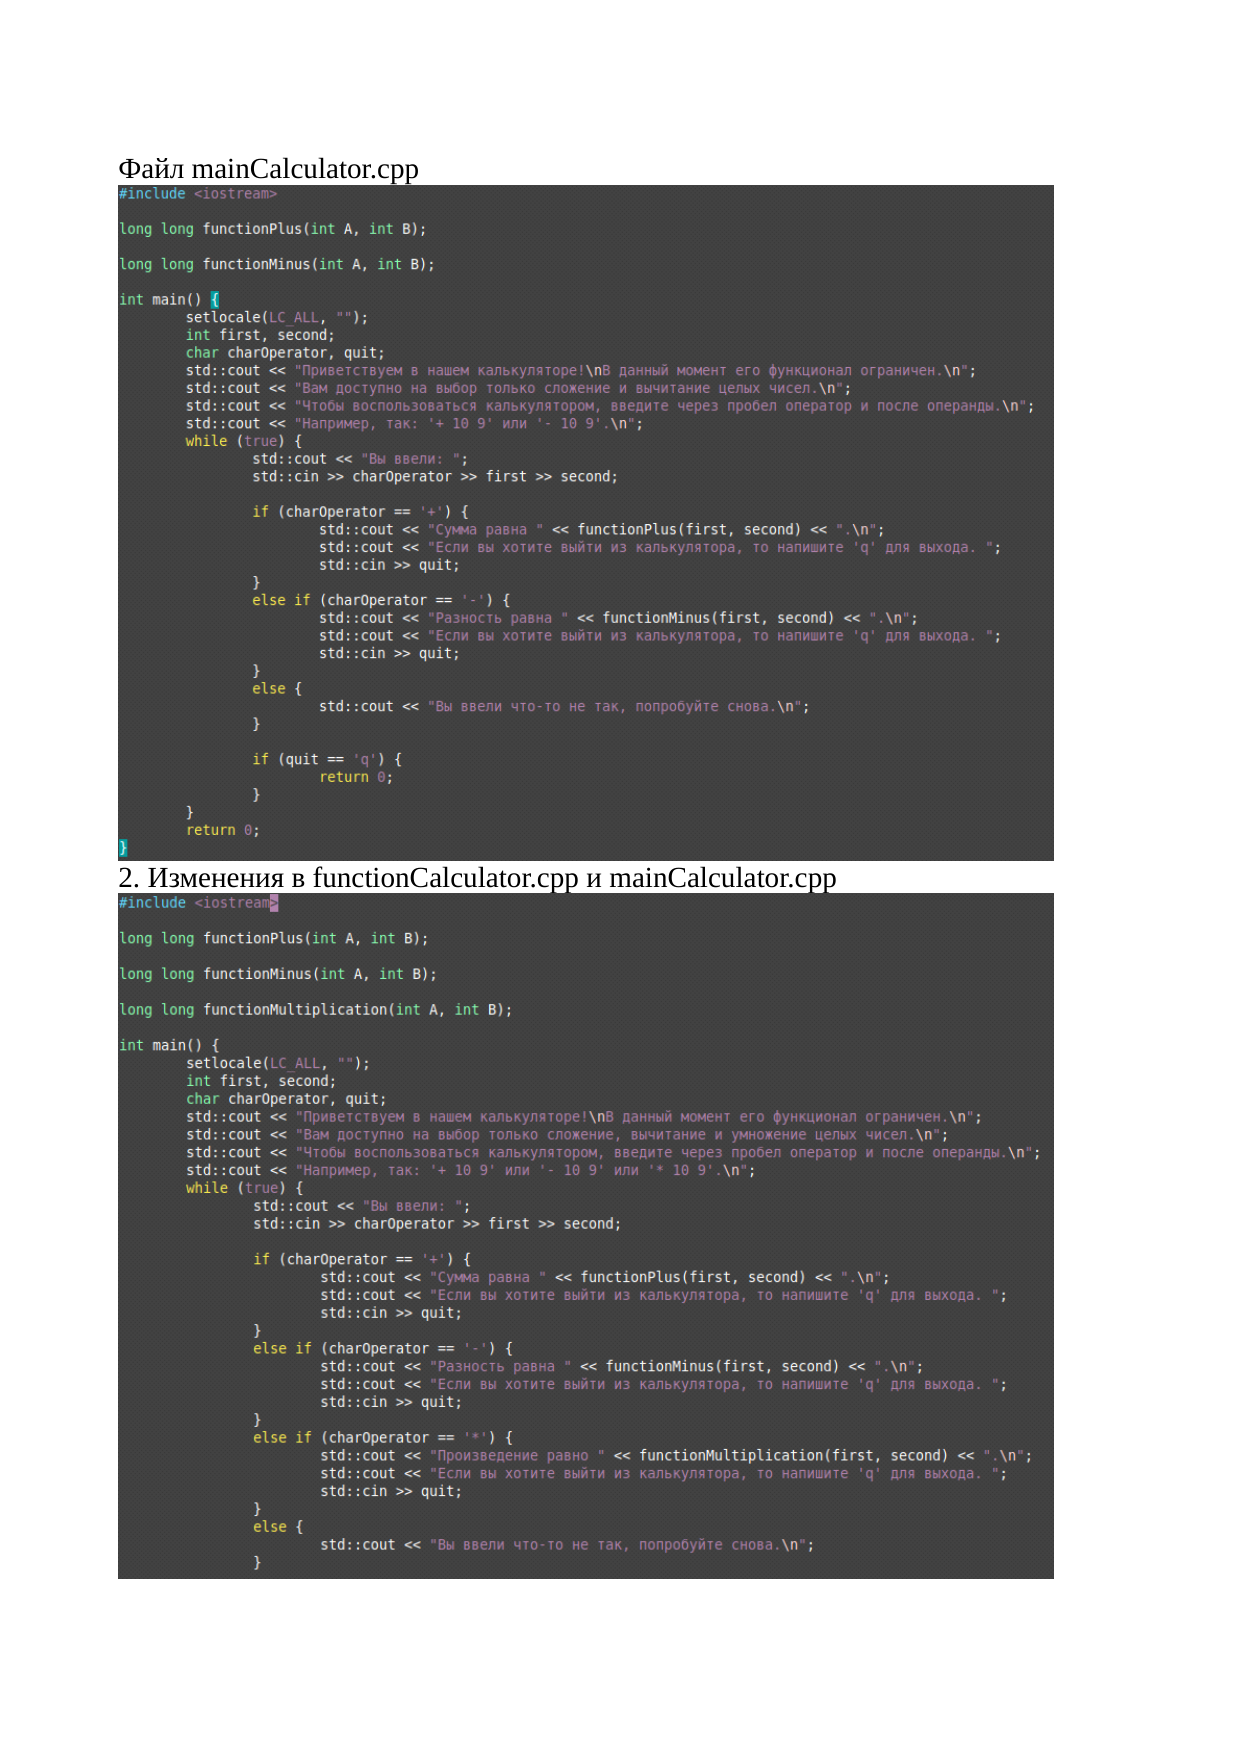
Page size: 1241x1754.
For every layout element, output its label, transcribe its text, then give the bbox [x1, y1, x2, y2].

text Файл mainCalculator.cpp [118, 152, 1122, 185]
text 2. Изменения в functionCalculator.cpp и mainCalculator.cpp [118, 860, 1122, 894]
